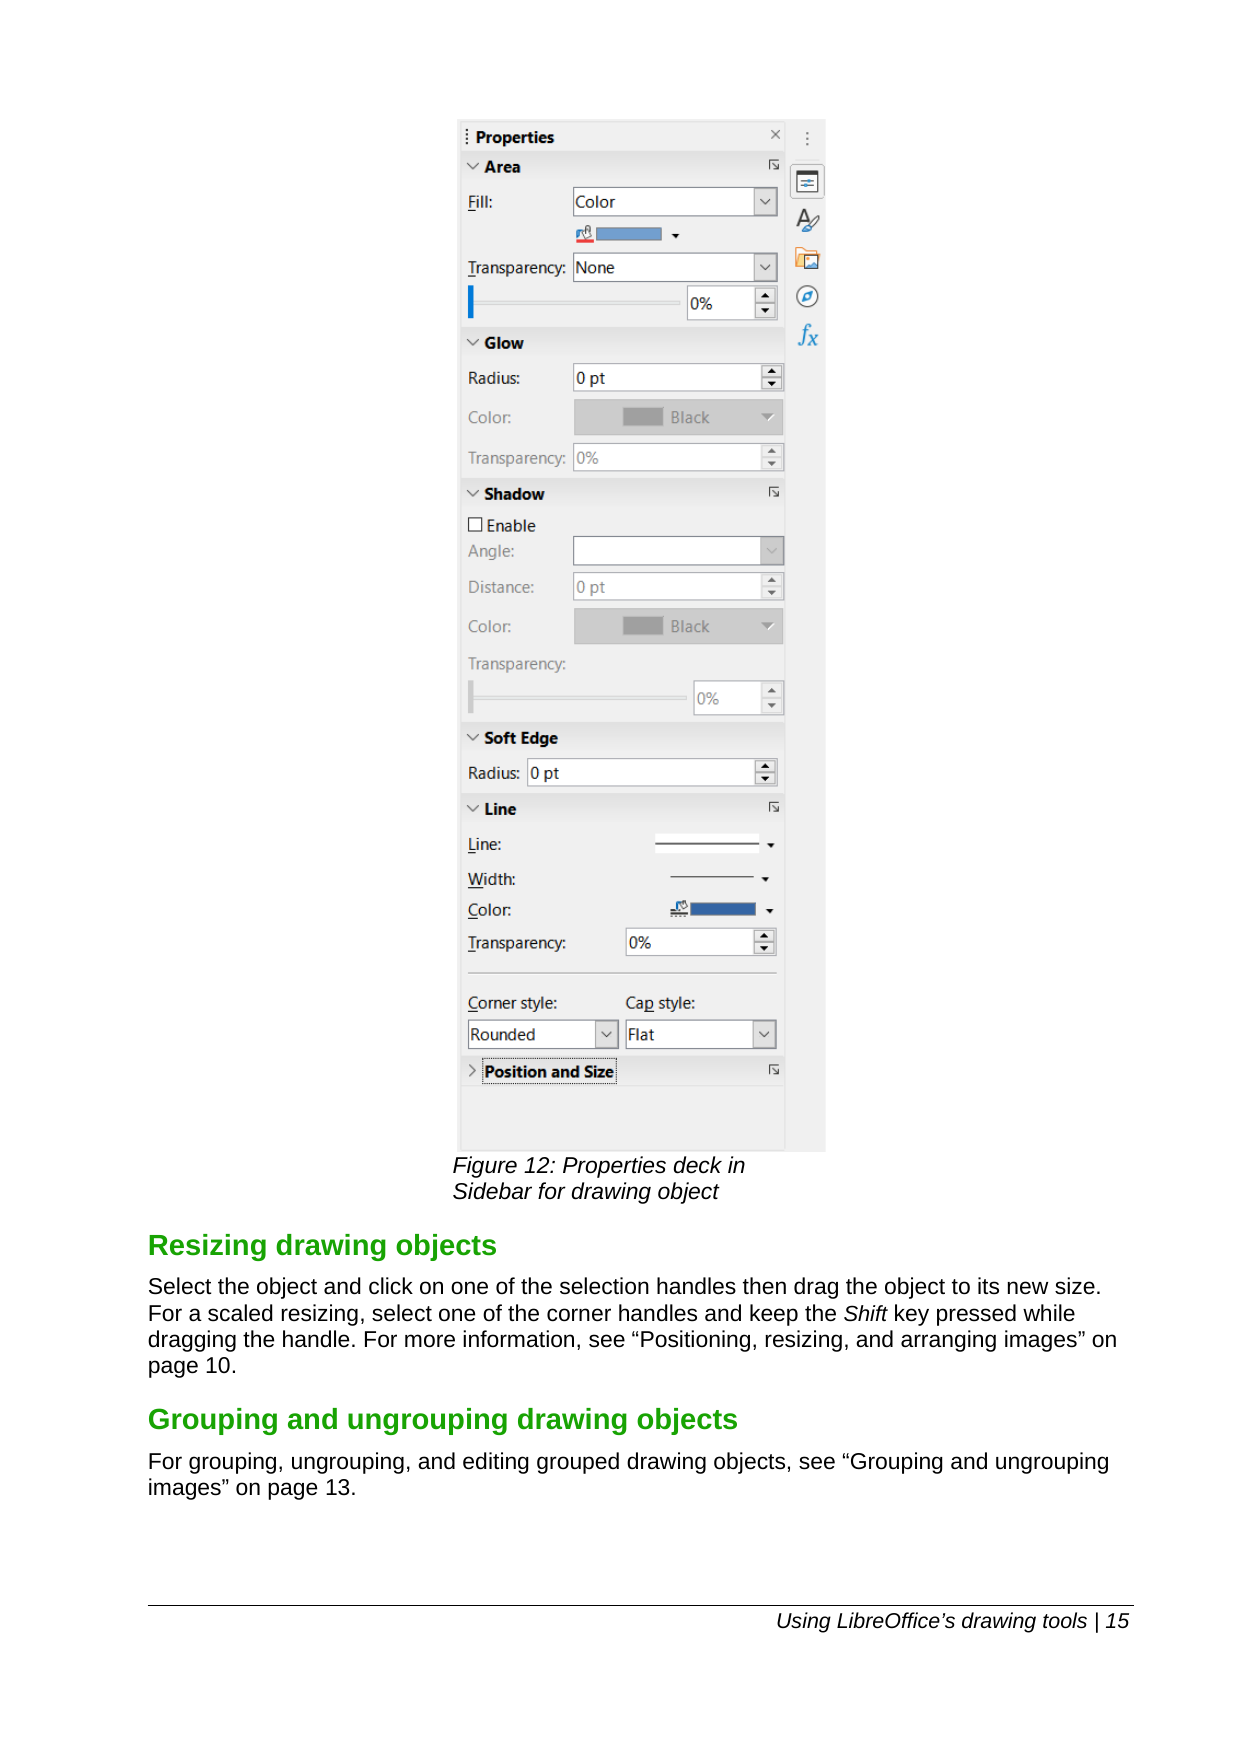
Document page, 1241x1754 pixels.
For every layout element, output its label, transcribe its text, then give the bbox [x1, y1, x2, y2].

text Figure 12: Properties deck in Sidebar for drawing object [452, 118, 829, 1204]
text For grouping, ungrouping, and editing grouped drawing objects, see “Grouping and ungrouping images” on page 13. [148, 1448, 1134, 1500]
picture [456, 118, 826, 1152]
subtitle Resizing drawing objects [148, 1228, 1134, 1261]
text Select the object and click on one of the selection handles then drag the object to its new size. For a scaled resizing, select one of the corner handles and keep the Shift key pressed while dragging the handle. For more information, see “Positioning, resizing, and arranging images” on page 10. [148, 1273, 1134, 1379]
subtitle Grouping and ungrouping drawing objects [148, 1402, 1134, 1436]
